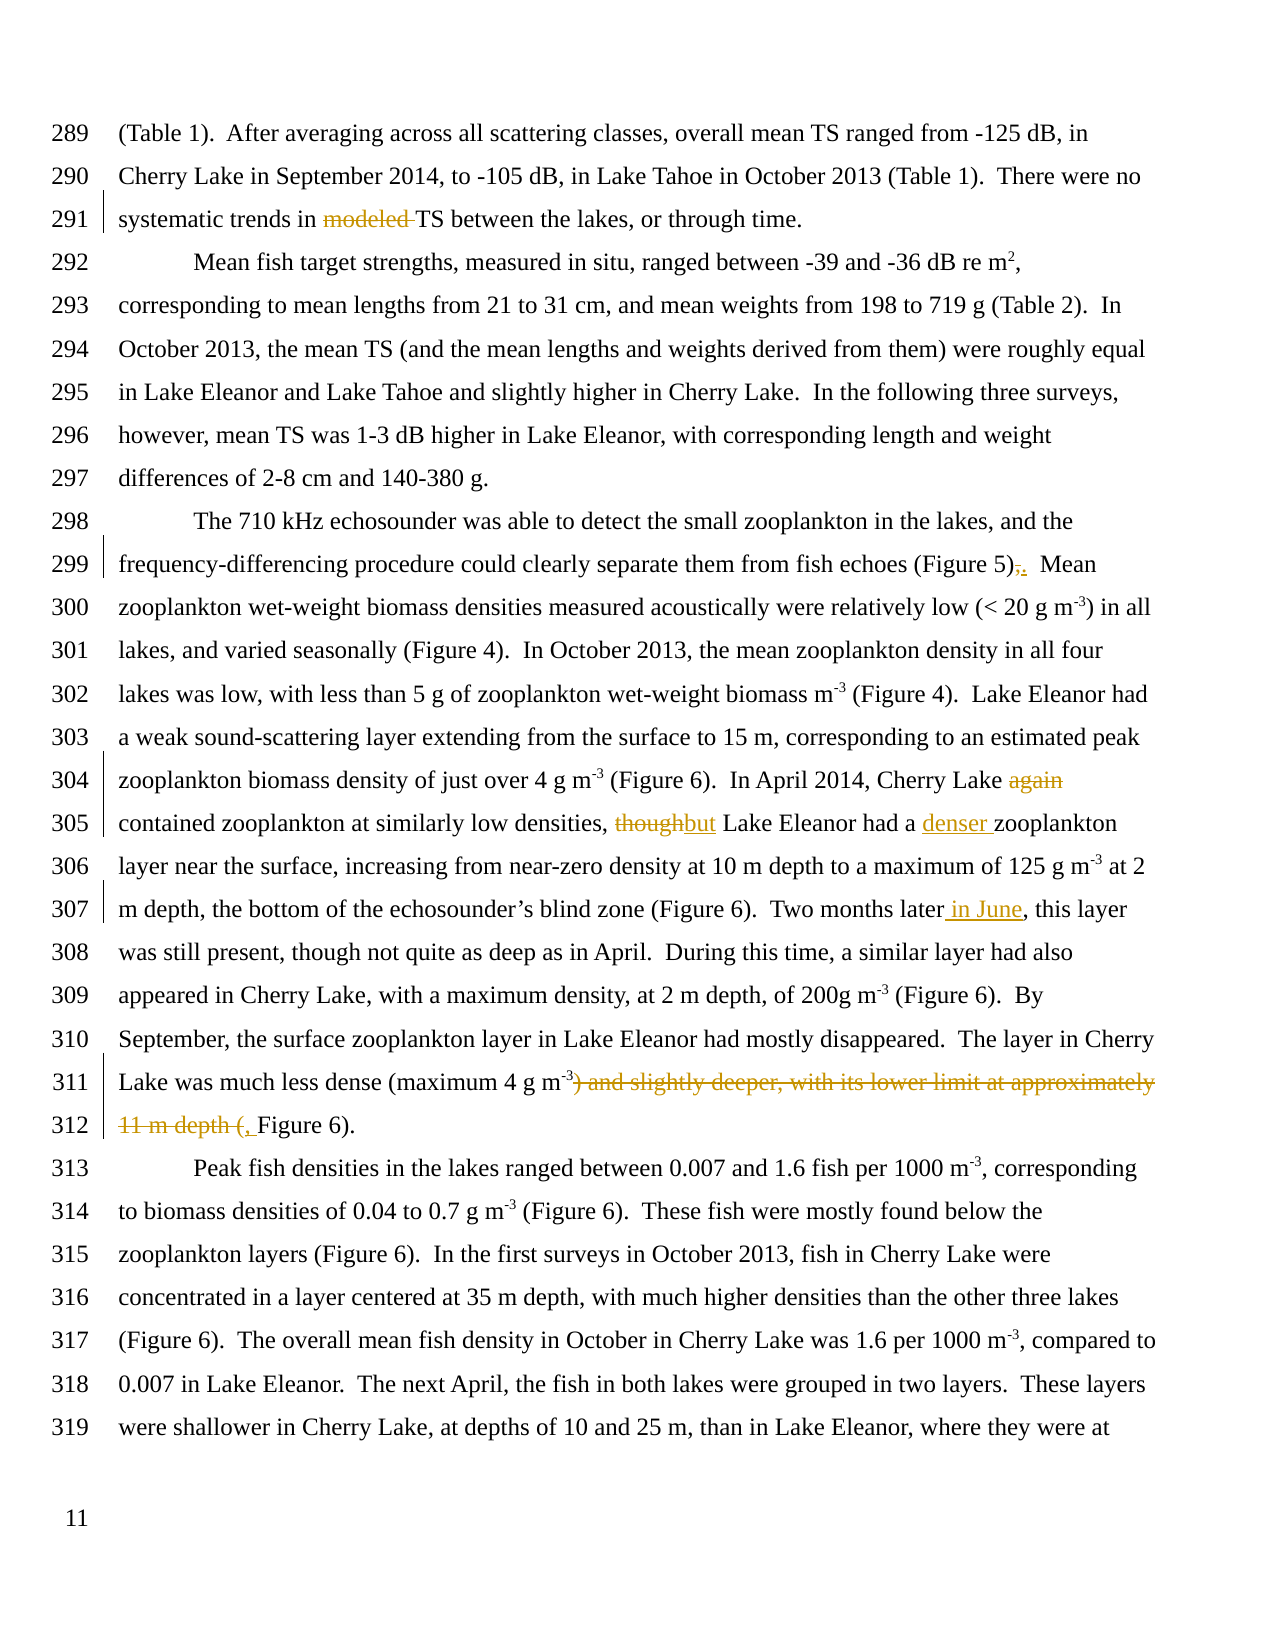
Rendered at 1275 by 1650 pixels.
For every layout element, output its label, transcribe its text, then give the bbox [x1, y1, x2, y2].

text (Table 1). After averaging across all scattering classes, overall mean TS ranged from -125 dB, in Cherry Lake in September 2014, to -105 dB, in Lake Tahoe in October 2013 (Table 1). There were no systematic trends in TS between the lakes, or through time. [118, 118, 1157, 233]
text Mean fish target strengths, measured in situ, ranged between -39 and -36 dB re m2, corresponding to mean lengths from 21 to 31 cm, and mean weights from 198 to 719 g (Table 2). In October 2013, the mean TS (and the mean lengths and weights derived from them) were roughly equal in Lake Eleanor and Lake Tahoe and slightly higher in Cherry Lake. In the following three surveys, however, mean TS was 1-3 dB higher in Lake Eleanor, with corresponding length and weight differences of 2-8 cm and 140-380 g. [118, 247, 1157, 492]
text The 710 kHz echosounder was able to detect the small zooplankton in the lakes, and the frequency-differencing procedure could clearly separate them from fish echoes (Figure 5). Mean zooplankton wet-weight biomass densities measured acoustically were relatively low (< 20 g m-3) in all lakes, and varied seasonally (Figure 4). In October 2013, the mean zooplankton density in all four lakes was low, with less than 5 g of zooplankton wet-weight biomass m-3 (Figure 4). Lake Eleanor had a weak sound-scattering layer extending from the surface to 15 m, corresponding to an estimated peak zooplankton biomass density of just over 4 g m-3 (Figure 6). In April 2014, Cherry Lake contained zooplankton at similarly low densities, but Lake Eleanor had a denser zooplankton layer near the surface, increasing from near-zero density at 10 m depth to a maximum of 125 g m-3 at 2 m depth, the bottom of the echosounder’s blind zone (Figure 6). Two months later in June, this layer was still present, though not quite as deep as in April. During this time, a similar layer had also appeared in Cherry Lake, with a maximum density, at 2 m depth, of 200g m-3 (Figure 6). By September, the surface zooplankton layer in Lake Eleanor had mostly disappeared. The layer in Cherry Lake was much less dense (maximum 4 g m-3, Figure 6). [118, 506, 1157, 1139]
text Peak fish densities in the lakes ranged between 0.007 and 1.6 fish per 1000 m-3, corresponding to biomass densities of 0.04 to 0.7 g m-3 (Figure 6). These fish were mostly found below the zooplankton layers (Figure 6). In the first surveys in October 2013, fish in Cherry Lake were concentrated in a layer centered at 35 m depth, with much higher densities than the other three lakes (Figure 6). The overall mean fish density in October in Cherry Lake was 1.6 per 1000 m-3, compared to 0.007 in Lake Eleanor. The next April, the fish in both lakes were grouped in two layers. These layers were shallower in Cherry Lake, at depths of 10 and 25 m, than in Lake Eleanor, where they were at [118, 1153, 1157, 1441]
